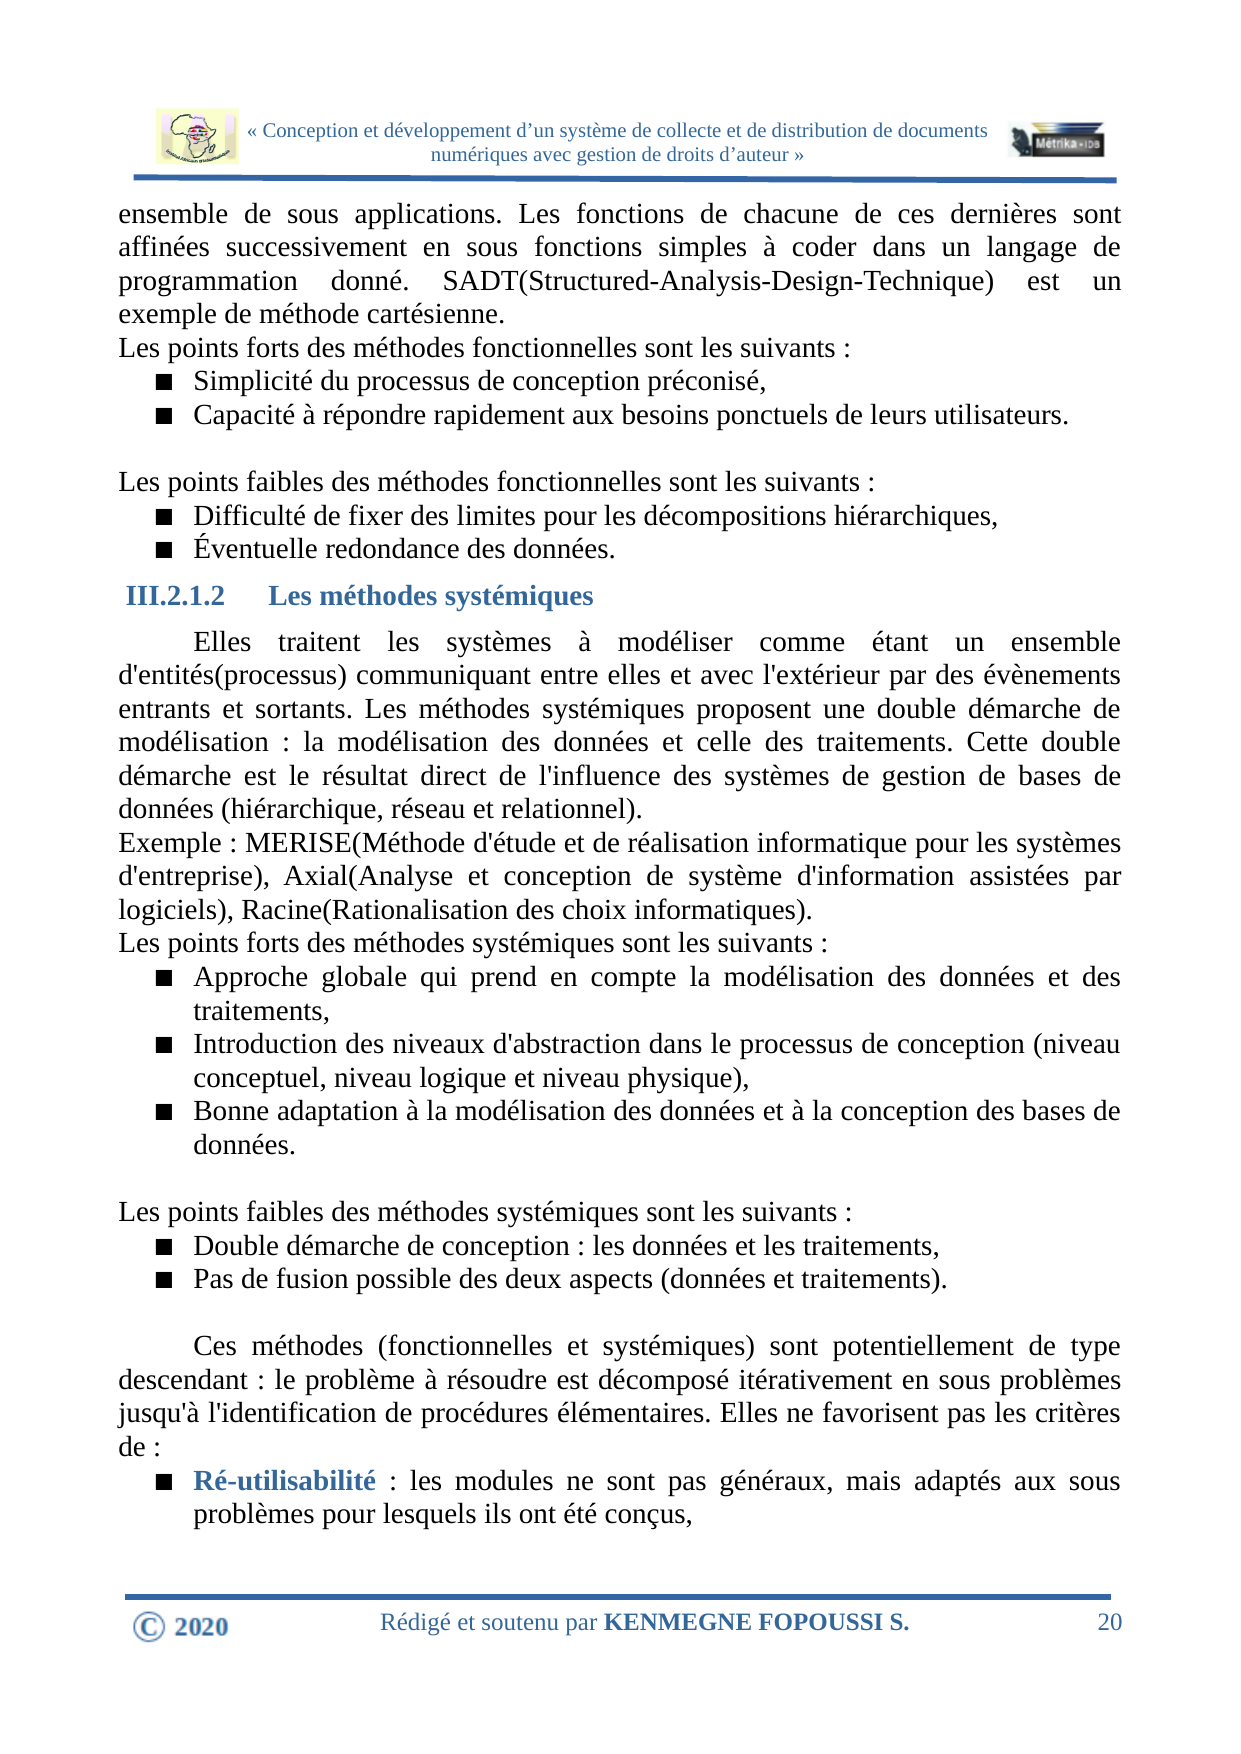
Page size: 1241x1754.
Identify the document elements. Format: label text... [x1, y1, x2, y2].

list Difficulté de fixer des limites pour les décompositions hiérarchiques, [156, 498, 1122, 531]
text Elles traitent les systèmes à modéliser comme étant un ensemble d'entités(processus) communiquant entre elles et avec l'extérieur par des évènements entrants et sortants. Les méthodes systémiques proposent une double démarche de modélisation : la modélisation des données et celle des traitements. Cette double démarche est le résultat direct de l'influence des systèmes de gestion de bases de données (hiérarchique, réseau et relationnel). [118, 624, 1122, 825]
list Simplicité du processus de conception préconisé, [156, 363, 1122, 397]
text Les points forts des méthodes systémiques sont les suivants : [118, 926, 1122, 959]
list Éventuelle redondance des données. [156, 531, 1122, 565]
list Bonne adaptation à la modélisation des données et à la conception des bases de données. [156, 1093, 1122, 1161]
list Approche globale qui prend en compte la modélisation des données et des traitements, [156, 959, 1122, 1026]
picture [1003, 116, 1109, 160]
text Les points forts des méthodes fonctionnelles sont les suivants : [118, 330, 1122, 363]
picture [154, 107, 241, 166]
list Pas de fusion possible des deux aspects (données et traitements). [156, 1261, 1122, 1295]
subtitle Les méthodes systémiques [118, 578, 1122, 611]
text Ces méthodes (fonctionnelles et systémiques) sont potentiellement de type descendant : le problème à résoudre est décomposé itérativement en sous problèmes jusqu'à l'identification de procédures élémentaires. Elles ne favorisent pas les critères de : [118, 1328, 1122, 1463]
list Ré-utilisabilité : les modules ne sont pas généraux, mais adaptés aux sous problèmes pour lesquels ils ont été conçus, [156, 1463, 1122, 1530]
text Les points faibles des méthodes fonctionnelles sont les suivants : [118, 464, 1122, 498]
text Les points faibles des méthodes systémiques sont les suivants : [118, 1194, 1122, 1228]
picture [126, 1604, 231, 1647]
list Introduction des niveaux d'abstraction dans le processus de conception (niveau conceptuel, niveau logique et niveau physique), [156, 1026, 1122, 1093]
list Double démarche de conception : les données et les traitements, [156, 1228, 1122, 1261]
text Exemple : MERISE(Méthode d'étude et de réalisation informatique pour les systèmes d'entreprise), Axial(Analyse et conception de système d'information assistées par logiciels), Racine(Rationalisation des choix informatiques). [118, 825, 1122, 926]
text ensemble de sous applications. Les fonctions de chacune de ces dernières sont affinées successivement en sous fonctions simples à coder dans un langage de programmation donné. SADT(Structured-Analysis-Design-Technique) est un exemple de méthode cartésienne. [118, 196, 1122, 330]
list Capacité à répondre rapidement aux besoins ponctuels de leurs utilisateurs. [156, 397, 1122, 431]
